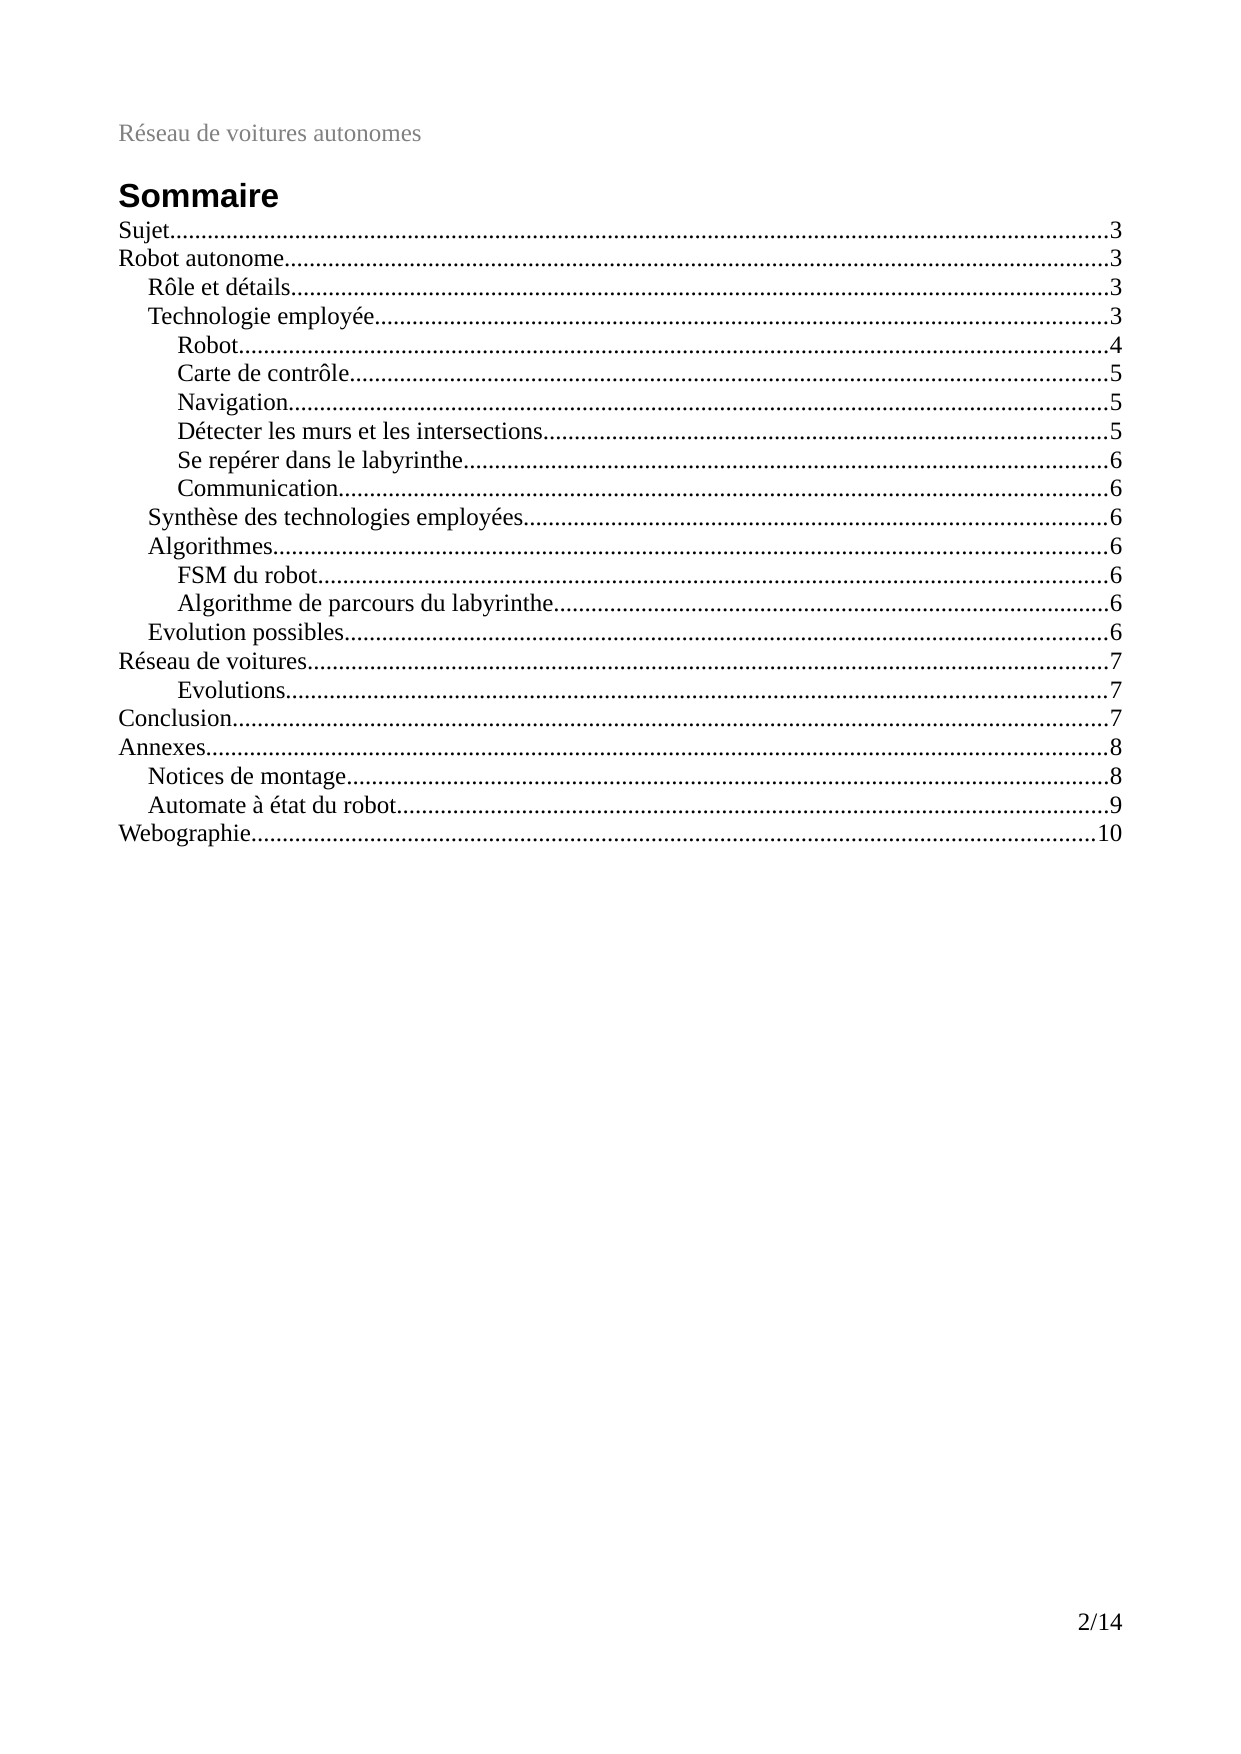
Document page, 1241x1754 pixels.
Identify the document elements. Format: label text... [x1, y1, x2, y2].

text Conclusion 7 [118, 703, 1122, 732]
text Annexes 8 [118, 732, 1122, 761]
text Réseau de voitures 7 [118, 646, 1122, 675]
subtitle Sommaire [118, 176, 1122, 215]
text Robot 4 [177, 330, 1122, 358]
text Communication 6 [177, 473, 1122, 502]
text Se repérer dans le labyrinthe 6 [177, 445, 1122, 473]
text Webographie 10 [118, 818, 1122, 847]
text Détecter les murs et les intersections 5 [177, 416, 1122, 445]
text Carte de contrôle 5 [177, 358, 1122, 387]
text Evolution possibles 6 [148, 617, 1122, 646]
text Sujet 3 [118, 215, 1122, 243]
text FSM du robot 6 [177, 560, 1122, 588]
text Evolutions 7 [177, 675, 1122, 703]
text Navigation 5 [177, 387, 1122, 416]
text Robot autonome 3 [118, 243, 1122, 272]
text Rôle et détails 3 [148, 272, 1122, 301]
text Synthèse des technologies employées 6 [148, 502, 1122, 531]
text Automate à état du robot 9 [148, 790, 1122, 818]
text Notices de montage 8 [148, 761, 1122, 790]
text Algorithmes 6 [148, 531, 1122, 560]
text Technologie employée 3 [148, 301, 1122, 330]
text Algorithme de parcours du labyrinthe 6 [177, 588, 1122, 617]
